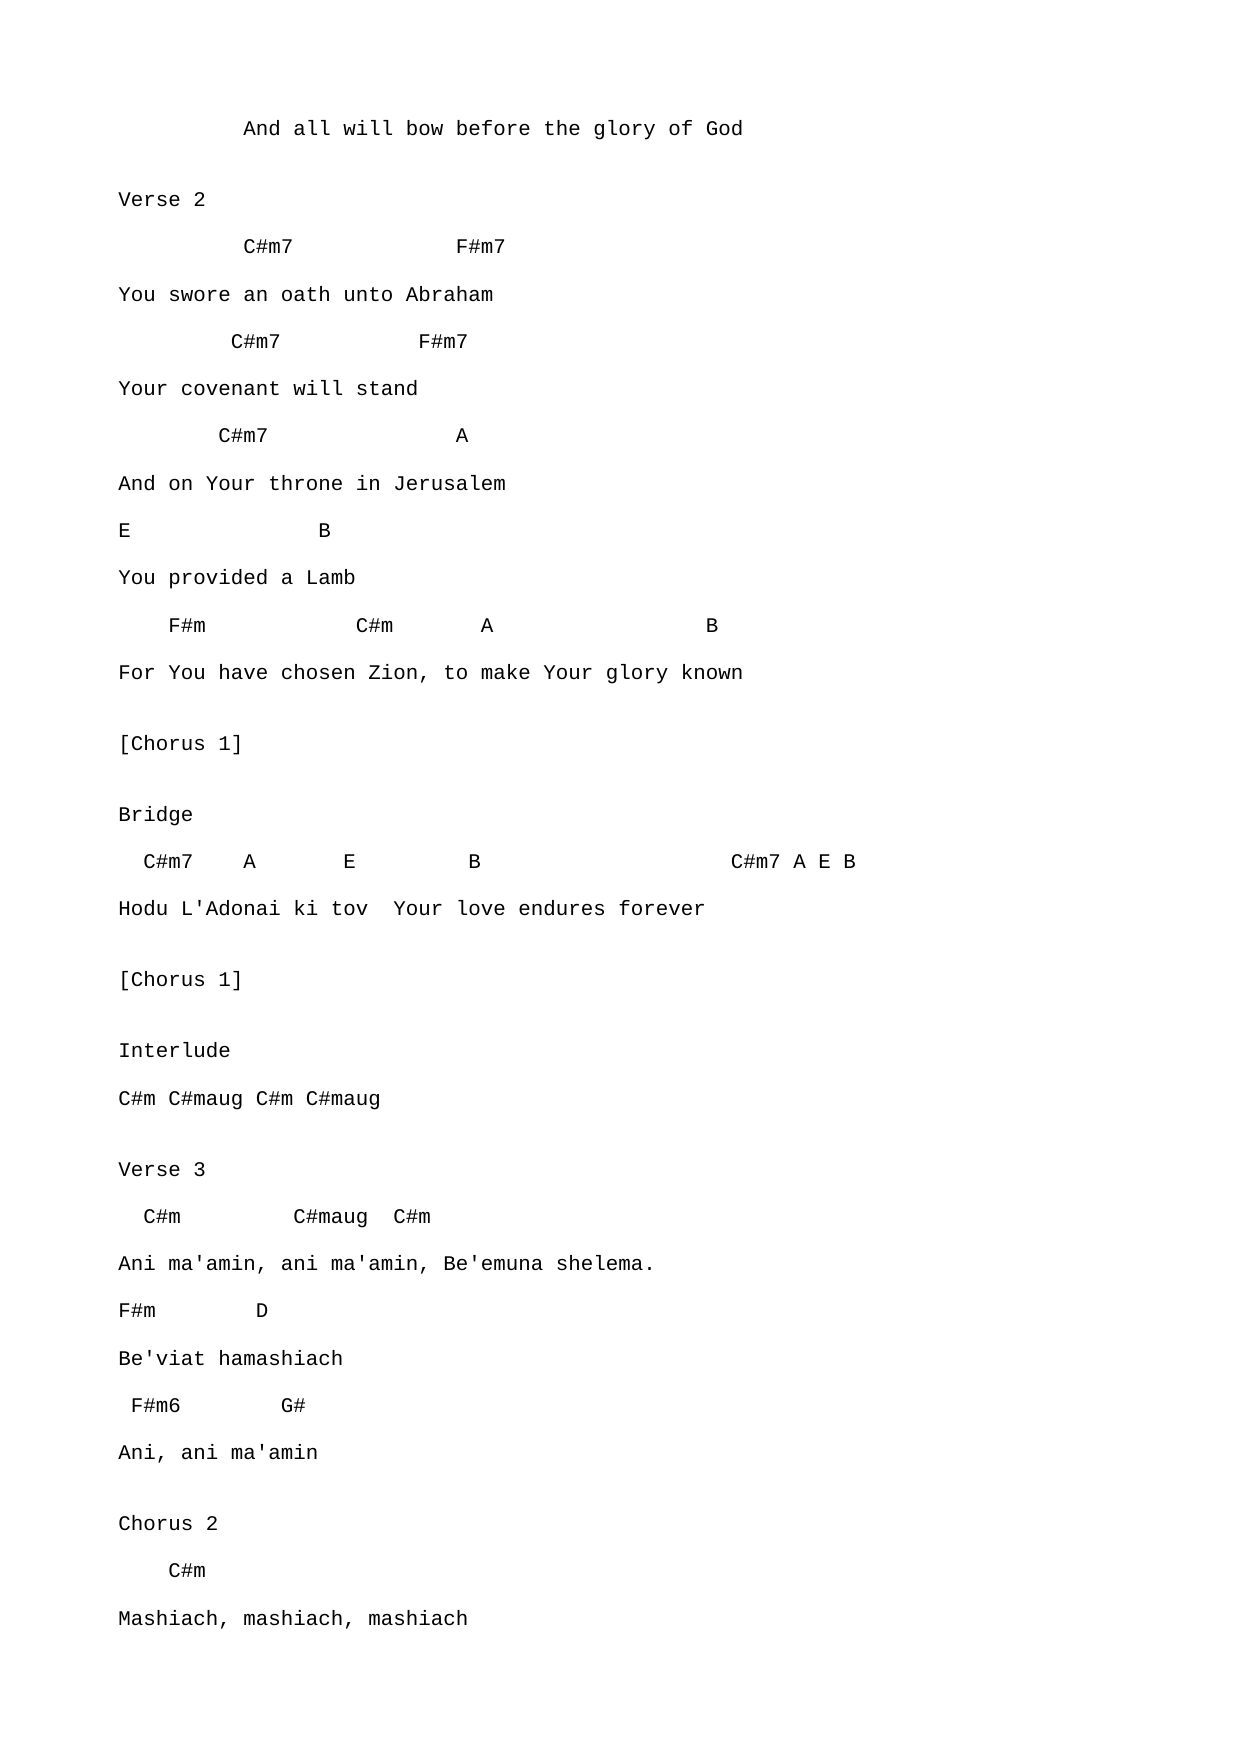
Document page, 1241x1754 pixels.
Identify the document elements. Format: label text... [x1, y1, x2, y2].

text Verse 2 [118, 189, 1122, 213]
text F#m D [118, 1300, 1122, 1324]
text And all will bow before the glory of God [118, 118, 1122, 142]
text You swore an oath unto Abraham [118, 284, 1122, 307]
text Verse 3 [118, 1158, 1122, 1182]
text [Chorus 1] [118, 969, 1122, 993]
text Be'viat hamashiach [118, 1348, 1122, 1371]
text For You have chosen Zion, to make Your glory known [118, 662, 1122, 686]
text Interlude [118, 1040, 1122, 1064]
text You provided a Lamb [118, 567, 1122, 591]
text Bridge [118, 804, 1122, 827]
text Ani ma'amin, ani ma'amin, Be'emuna shelema. [118, 1253, 1122, 1277]
text Mashiach, mashiach, mashiach [118, 1608, 1122, 1631]
text C#m7 A E B C#m7 A E B [118, 851, 1122, 875]
text And on Your throne in Jerusalem [118, 473, 1122, 496]
text C#m7 A [118, 426, 1122, 449]
text F#m C#m A B [118, 615, 1122, 638]
text C#m [118, 1561, 1122, 1584]
text E B [118, 520, 1122, 544]
text C#m7 F#m7 [118, 331, 1122, 354]
text Your covenant will stand [118, 378, 1122, 402]
text Chorus 2 [118, 1513, 1122, 1537]
text [Chorus 1] [118, 733, 1122, 757]
text C#m7 F#m7 [118, 236, 1122, 260]
text Ani, ani ma'amin [118, 1442, 1122, 1466]
text C#m C#maug C#m C#maug [118, 1088, 1122, 1111]
text F#m6 G# [118, 1395, 1122, 1419]
text C#m C#maug C#m [118, 1206, 1122, 1229]
text Hodu L'Adonai ki tov Your love endures forever [118, 898, 1122, 922]
